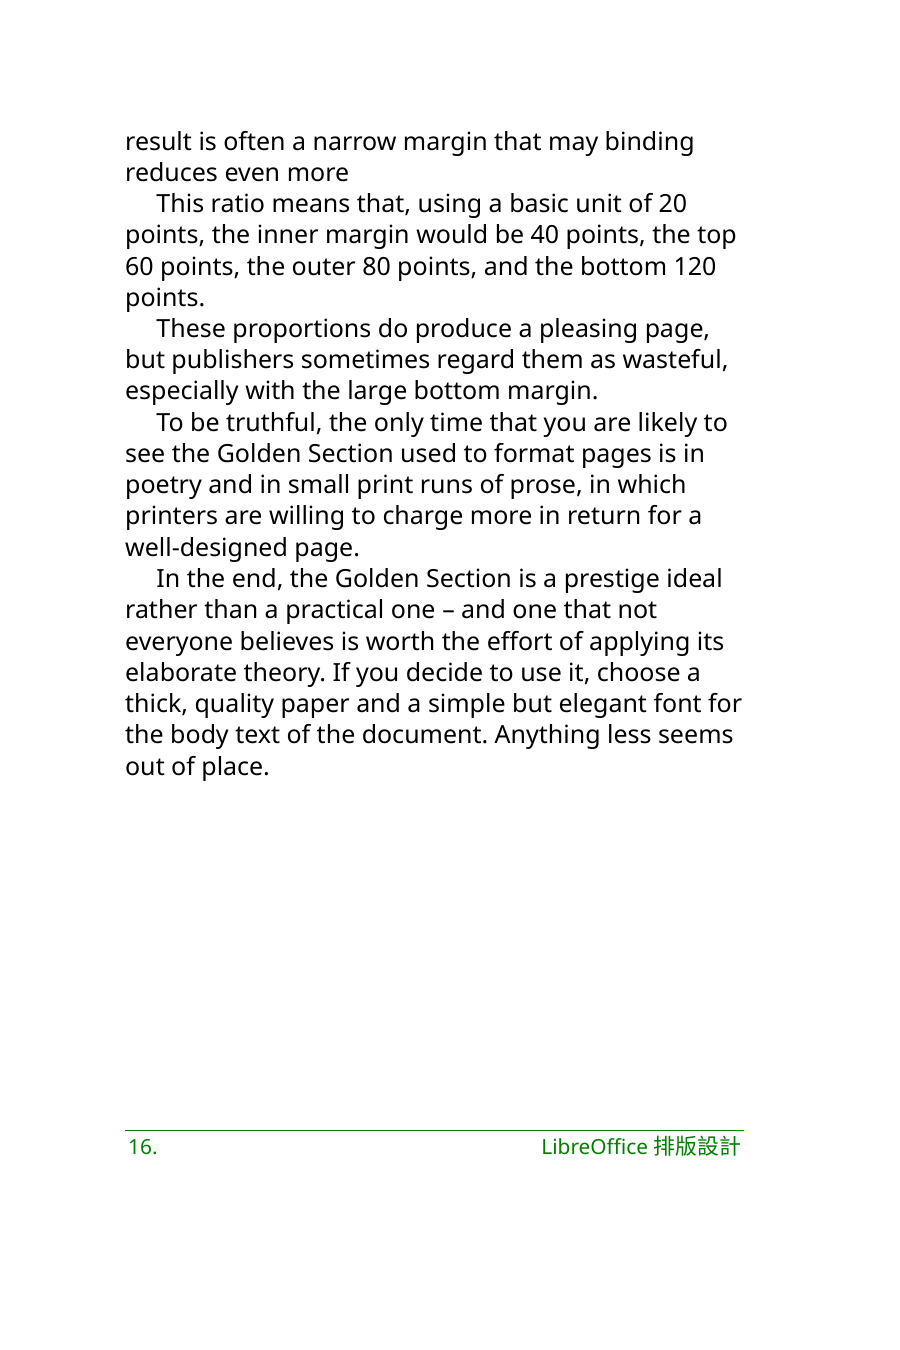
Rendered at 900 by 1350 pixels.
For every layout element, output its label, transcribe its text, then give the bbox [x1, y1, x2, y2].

text This ratio means that, using a basic unit of 20 points, the inner margin would be 40 points, the top 60 points, the outer 80 points, and the bottom 120 points. [125, 187, 744, 312]
text In the end, the Golden Section is a prestige ideal rather than a practical one – and one that not everyone believes is worth the effort of applying its elaborate theory. If you decide to use it, choose a thick, quality paper and a simple but elegant font for the body text of the document. Anything less seems out of place. [125, 562, 744, 781]
text result is often a narrow margin that may binding reduces even more [125, 125, 744, 187]
text These proportions do produce a pleasing page, but publishers sometimes regard them as wasteful, especially with the large bottom margin. [125, 312, 744, 406]
text To be truthful, the only time that you are likely to see the Golden Section used to format pages is in poetry and in small print runs of prose, in which printers are willing to charge more in return for a well-designed page. [125, 406, 744, 562]
